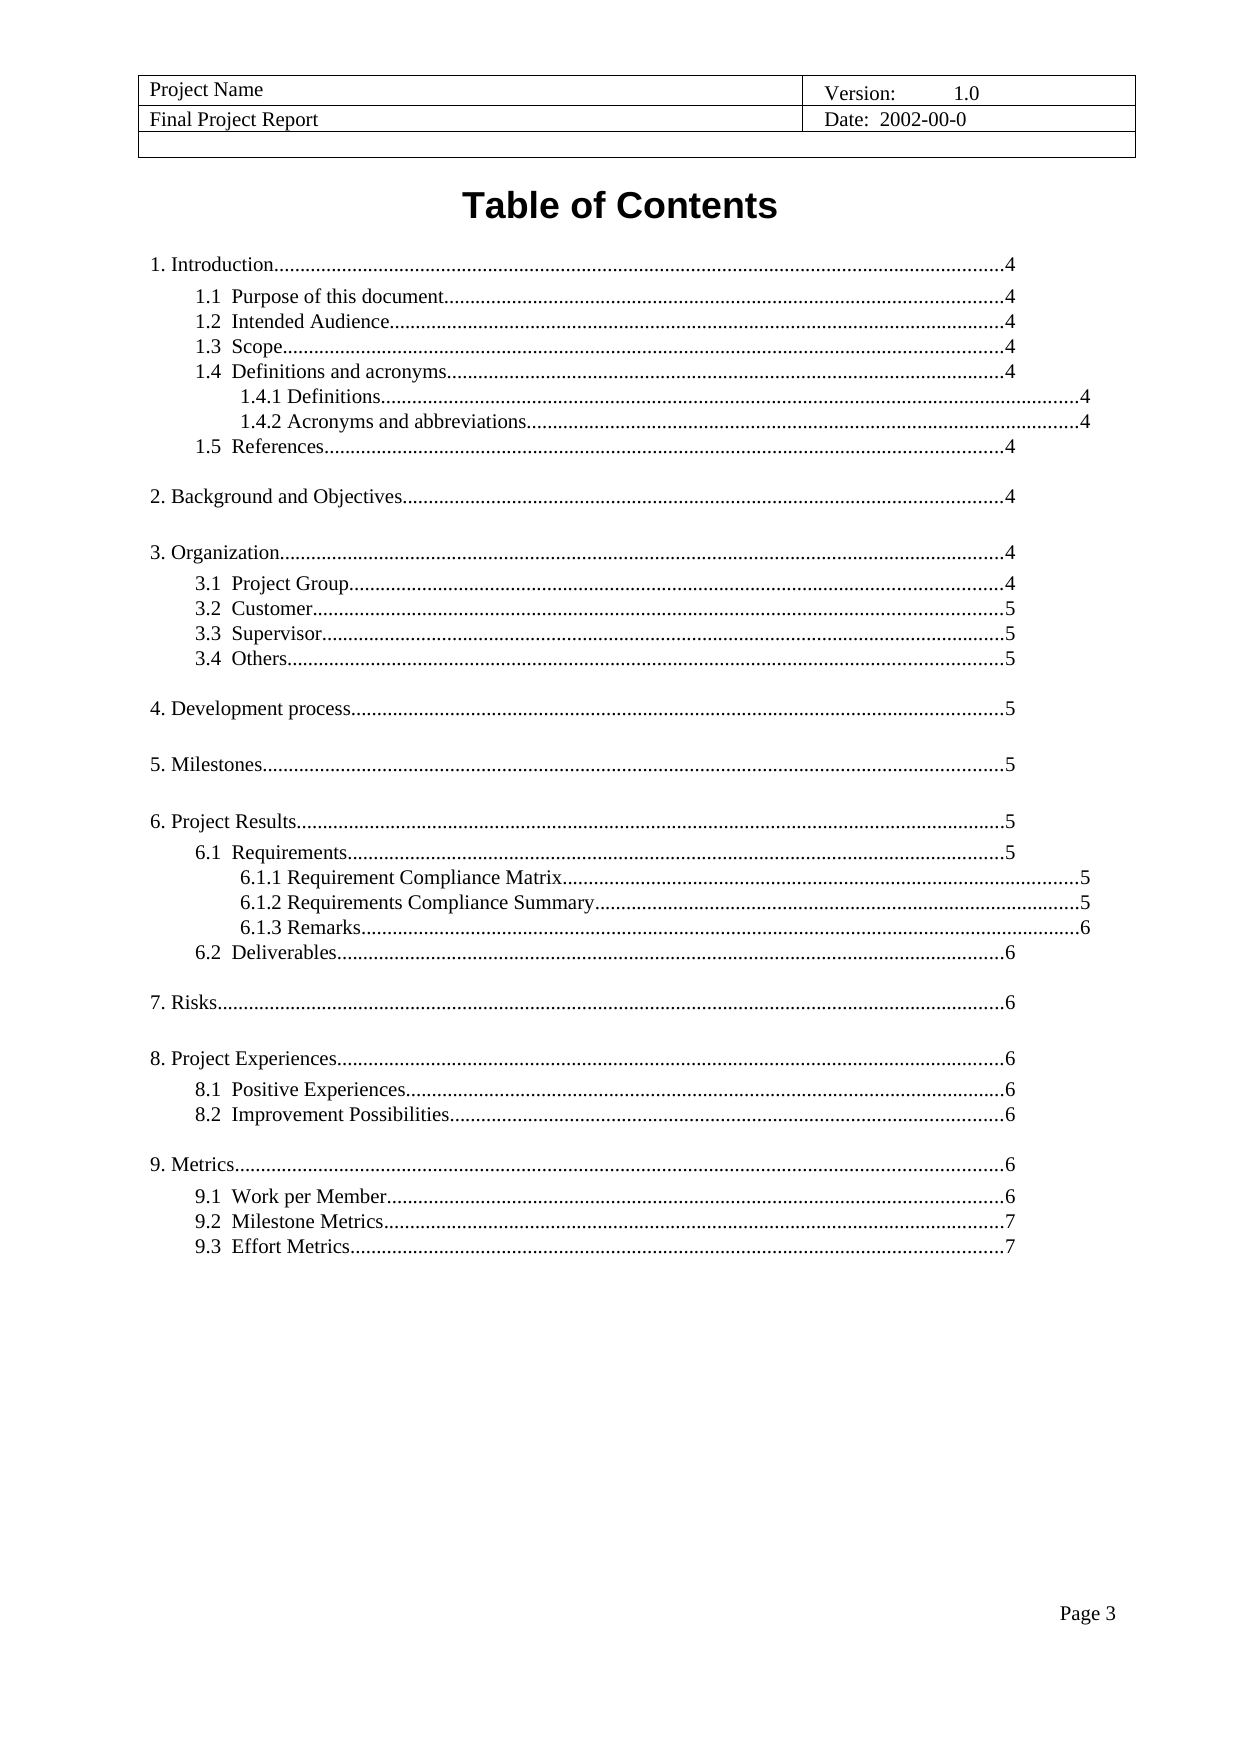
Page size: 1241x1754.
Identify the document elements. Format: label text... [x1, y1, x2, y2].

text 9. Metrics 6 [150, 1151, 1015, 1176]
text 4. Development process 5 [150, 695, 1015, 720]
text 5. Milestones 5 [150, 751, 1015, 776]
text 6.1.1 Requirement Compliance Matrix 5 [240, 864, 1090, 889]
text 6.1.2 Requirements Compliance Summary 5 [240, 889, 1090, 914]
text 1.1 Purpose of this document 4 [195, 283, 1015, 308]
text 1. Introduction 4 [150, 251, 1015, 276]
text 1.4 Definitions and acronyms 4 [195, 358, 1015, 383]
text 6. Project Results 5 [150, 808, 1015, 833]
text 3.2 Customer 5 [195, 595, 1015, 620]
text 6.1 Requirements 5 [195, 839, 1015, 864]
text 1.4.1 Definitions 4 [240, 383, 1090, 408]
title Table of Contents [150, 183, 1090, 226]
text 9.2 Milestone Metrics 7 [195, 1208, 1015, 1233]
text 1.3 Scope 4 [195, 333, 1015, 358]
text 8.2 Improvement Possibilities 6 [195, 1101, 1015, 1126]
text 1.5 References 4 [195, 433, 1015, 458]
text 9.3 Effort Metrics 7 [195, 1233, 1015, 1258]
text 6.2 Deliverables 6 [195, 939, 1015, 964]
text 3. Organization 4 [150, 539, 1015, 564]
text 3.4 Others 5 [195, 645, 1015, 670]
text 8.1 Positive Experiences 6 [195, 1076, 1015, 1101]
text 8. Project Experiences 6 [150, 1045, 1015, 1070]
text 3.3 Supervisor 5 [195, 620, 1015, 645]
text 1.4.2 Acronyms and abbreviations 4 [240, 408, 1090, 433]
text 3.1 Project Group 4 [195, 570, 1015, 595]
text 7. Risks 6 [150, 989, 1015, 1014]
text 6.1.3 Remarks 6 [240, 914, 1090, 939]
text 1.2 Intended Audience 4 [195, 308, 1015, 333]
text 9.1 Work per Member 6 [195, 1183, 1015, 1208]
text 2. Background and Objectives 4 [150, 483, 1015, 508]
